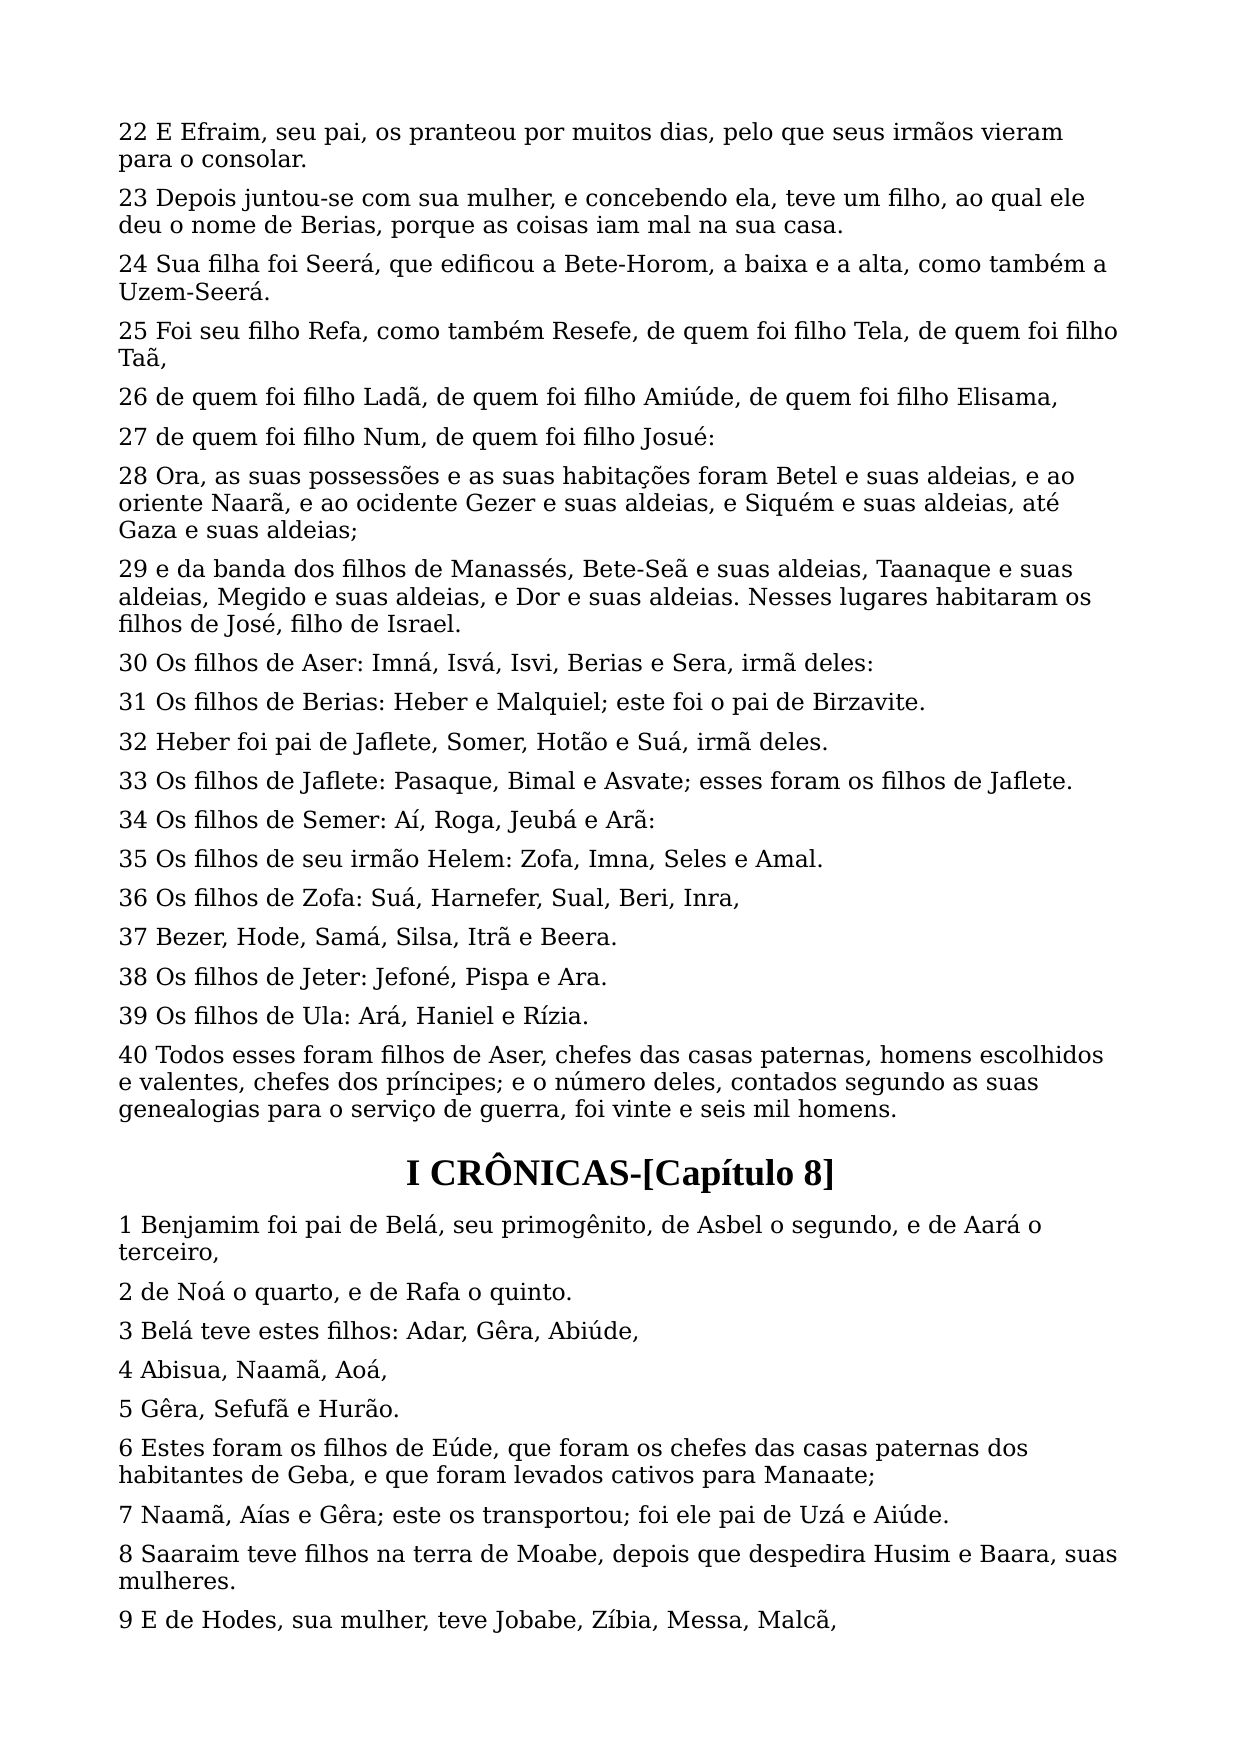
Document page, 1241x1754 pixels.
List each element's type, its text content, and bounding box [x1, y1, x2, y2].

text 25 Foi seu filho Refa, como também Resefe, de quem foi filho Tela, de quem foi filho Taã, [118, 317, 1122, 372]
text 24 Sua filha foi Seerá, que edificou a Bete-Horom, a baixa e a alta, como também a Uzem-Seerá. [118, 251, 1122, 306]
text 2 de Noá o quarto, e de Rafa o quinto. [118, 1278, 1122, 1305]
text 7 Naamã, Aías e Gêra; este os transportou; foi ele pai de Uzá e Aiúde. [118, 1501, 1122, 1528]
text 29 e da banda dos filhos de Manassés, Bete-Seã e suas aldeias, Taanaque e suas aldeias, Megido e suas aldeias, e Dor e suas aldeias. Nesses lugares habitaram os filhos de José, filho de Israel. [118, 556, 1122, 638]
text 27 de quem foi filho Num, de quem foi filho Josué: [118, 423, 1122, 450]
text 33 Os filhos de Jaflete: Pasaque, Bimal e Asvate; esses foram os filhos de Jaflete. [118, 767, 1122, 794]
text 4 Abisua, Naamã, Aoá, [118, 1356, 1122, 1384]
text 39 Os filhos de Ula: Ará, Haniel e Rízia. [118, 1002, 1122, 1029]
text 31 Os filhos de Berias: Heber e Malquiel; este foi o pai de Birzavite. [118, 689, 1122, 716]
text 40 Todos esses foram filhos de Aser, chefes das casas paternas, homens escolhidos e valentes, chefes dos príncipes; e o número deles, contados segundo as suas genealogias para o serviço de guerra, foi vinte e seis mil homens. [118, 1041, 1122, 1123]
text 6 Estes foram os filhos de Eúde, que foram os chefes das casas paternas dos habitantes de Geba, e que foram levados cativos para Manaate; [118, 1435, 1122, 1489]
text 28 Ora, as suas possessões e as suas habitações foram Betel e suas aldeias, e ao oriente Naarã, e ao ocidente Gezer e suas aldeias, e Siquém e suas aldeias, até Gaza e suas aldeias; [118, 462, 1122, 544]
text 35 Os filhos de seu irmão Helem: Zofa, Imna, Seles e Amal. [118, 846, 1122, 873]
text 37 Bezer, Hode, Samá, Silsa, Itrã e Beera. [118, 924, 1122, 951]
text 26 de quem foi filho Ladã, de quem foi filho Amiúde, de quem foi filho Elisama, [118, 384, 1122, 411]
text 5 Gêra, Sefufã e Hurão. [118, 1396, 1122, 1423]
text 9 E de Hodes, sua mulher, teve Jobabe, Zíbia, Messa, Malcã, [118, 1607, 1122, 1634]
text 23 Depois juntou-se com sua mulher, e concebendo ela, teve um filho, ao qual ele deu o nome de Berias, porque as coisas iam mal na sua casa. [118, 184, 1122, 239]
text 32 Heber foi pai de Jaflete, Somer, Hotão e Suá, irmã deles. [118, 728, 1122, 755]
subtitle I CRÔNICAS-[Capítulo 8] [118, 1150, 1122, 1193]
text 1 Benjamim foi pai de Belá, seu primogênito, de Asbel o segundo, e de Aará o terceiro, [118, 1212, 1122, 1266]
text 38 Os filhos de Jeter: Jefoné, Pispa e Ara. [118, 963, 1122, 990]
text 34 Os filhos de Semer: Aí, Roga, Jeubá e Arã: [118, 806, 1122, 834]
text 30 Os filhos de Aser: Imná, Isvá, Isvi, Berias e Sera, irmã deles: [118, 650, 1122, 677]
text 36 Os filhos de Zofa: Suá, Harnefer, Sual, Beri, Inra, [118, 885, 1122, 912]
text 22 E Efraim, seu pai, os pranteou por muitos dias, pelo que seus irmãos vieram para o consolar. [118, 118, 1122, 173]
text 8 Saaraim teve filhos na terra de Moabe, depois que despedira Husim e Baara, suas mulheres. [118, 1540, 1122, 1595]
text 3 Belá teve estes filhos: Adar, Gêra, Abiúde, [118, 1317, 1122, 1344]
